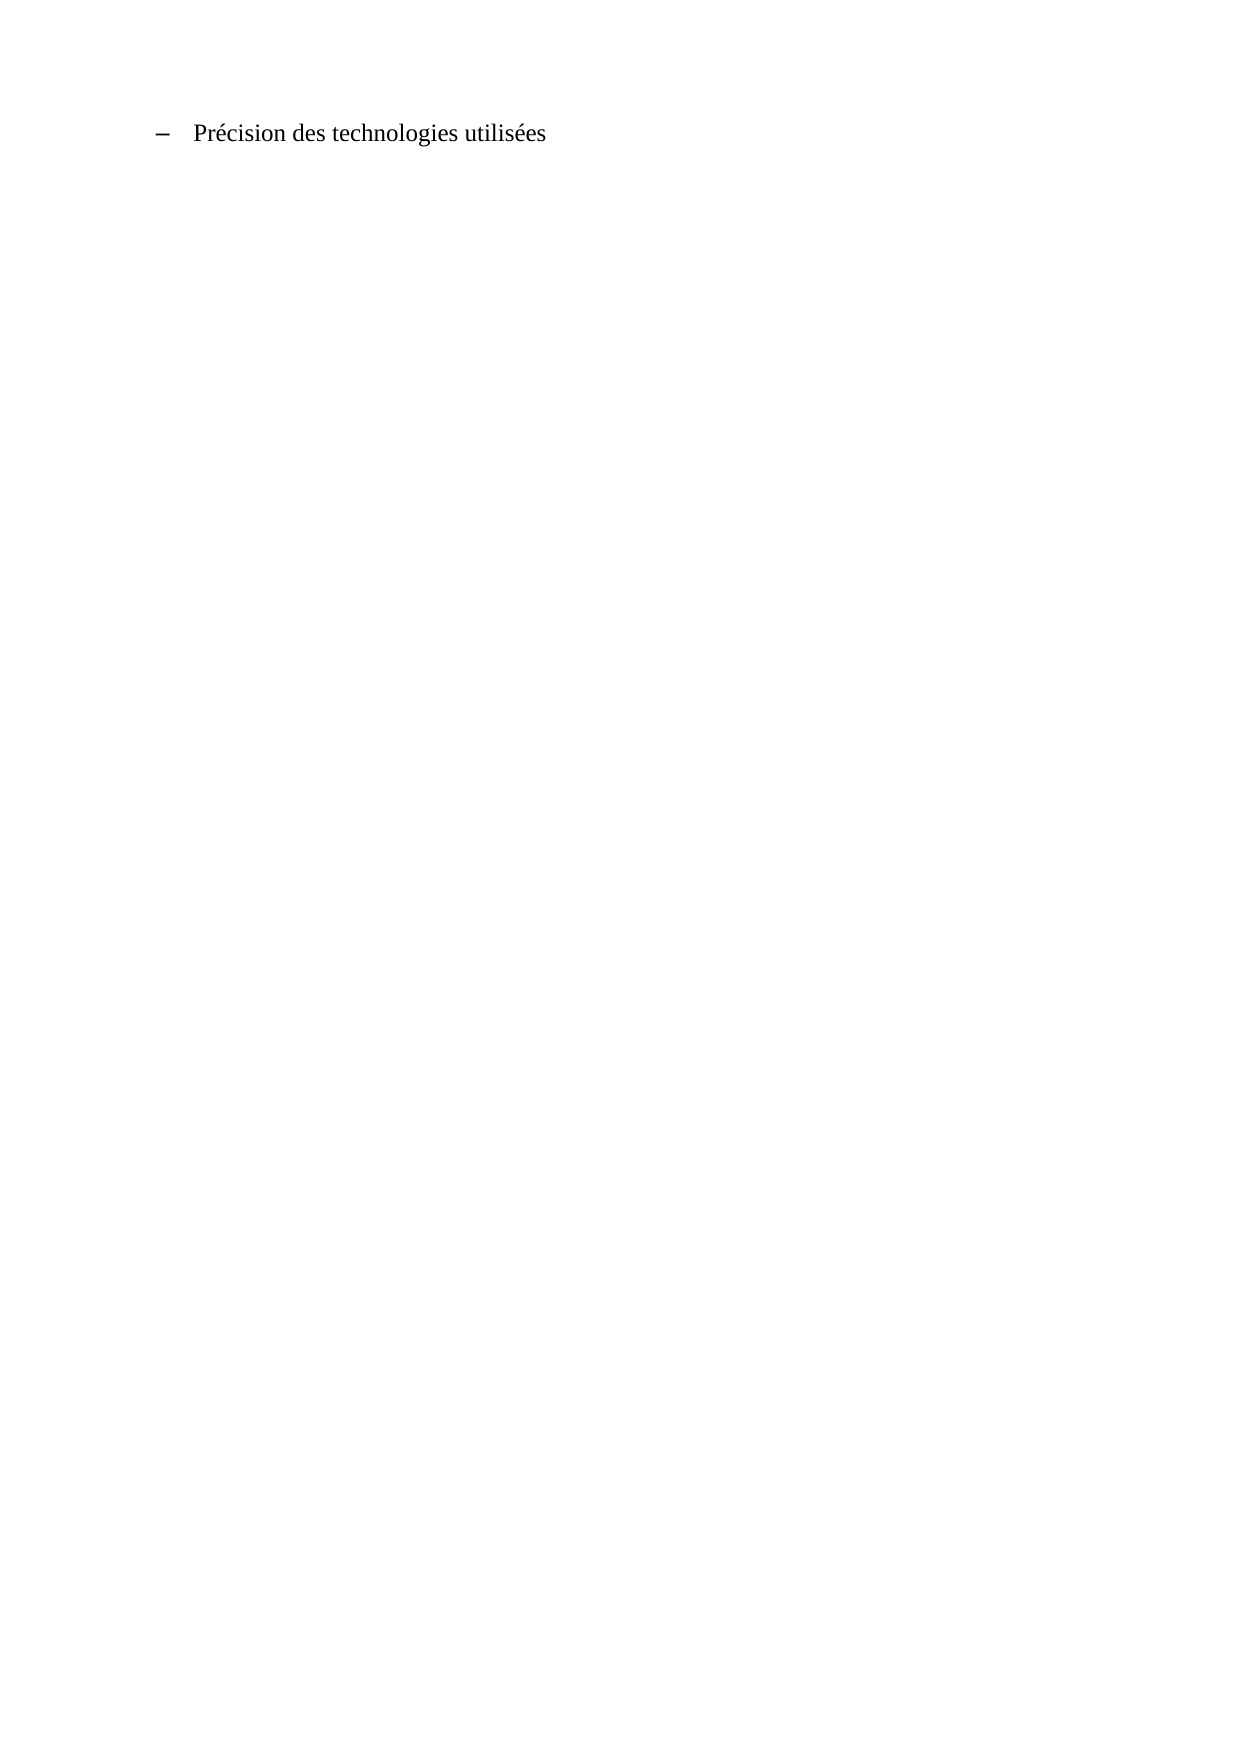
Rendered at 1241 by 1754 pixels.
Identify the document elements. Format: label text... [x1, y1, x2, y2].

list Précision des technologies utilisées [156, 118, 1122, 147]
